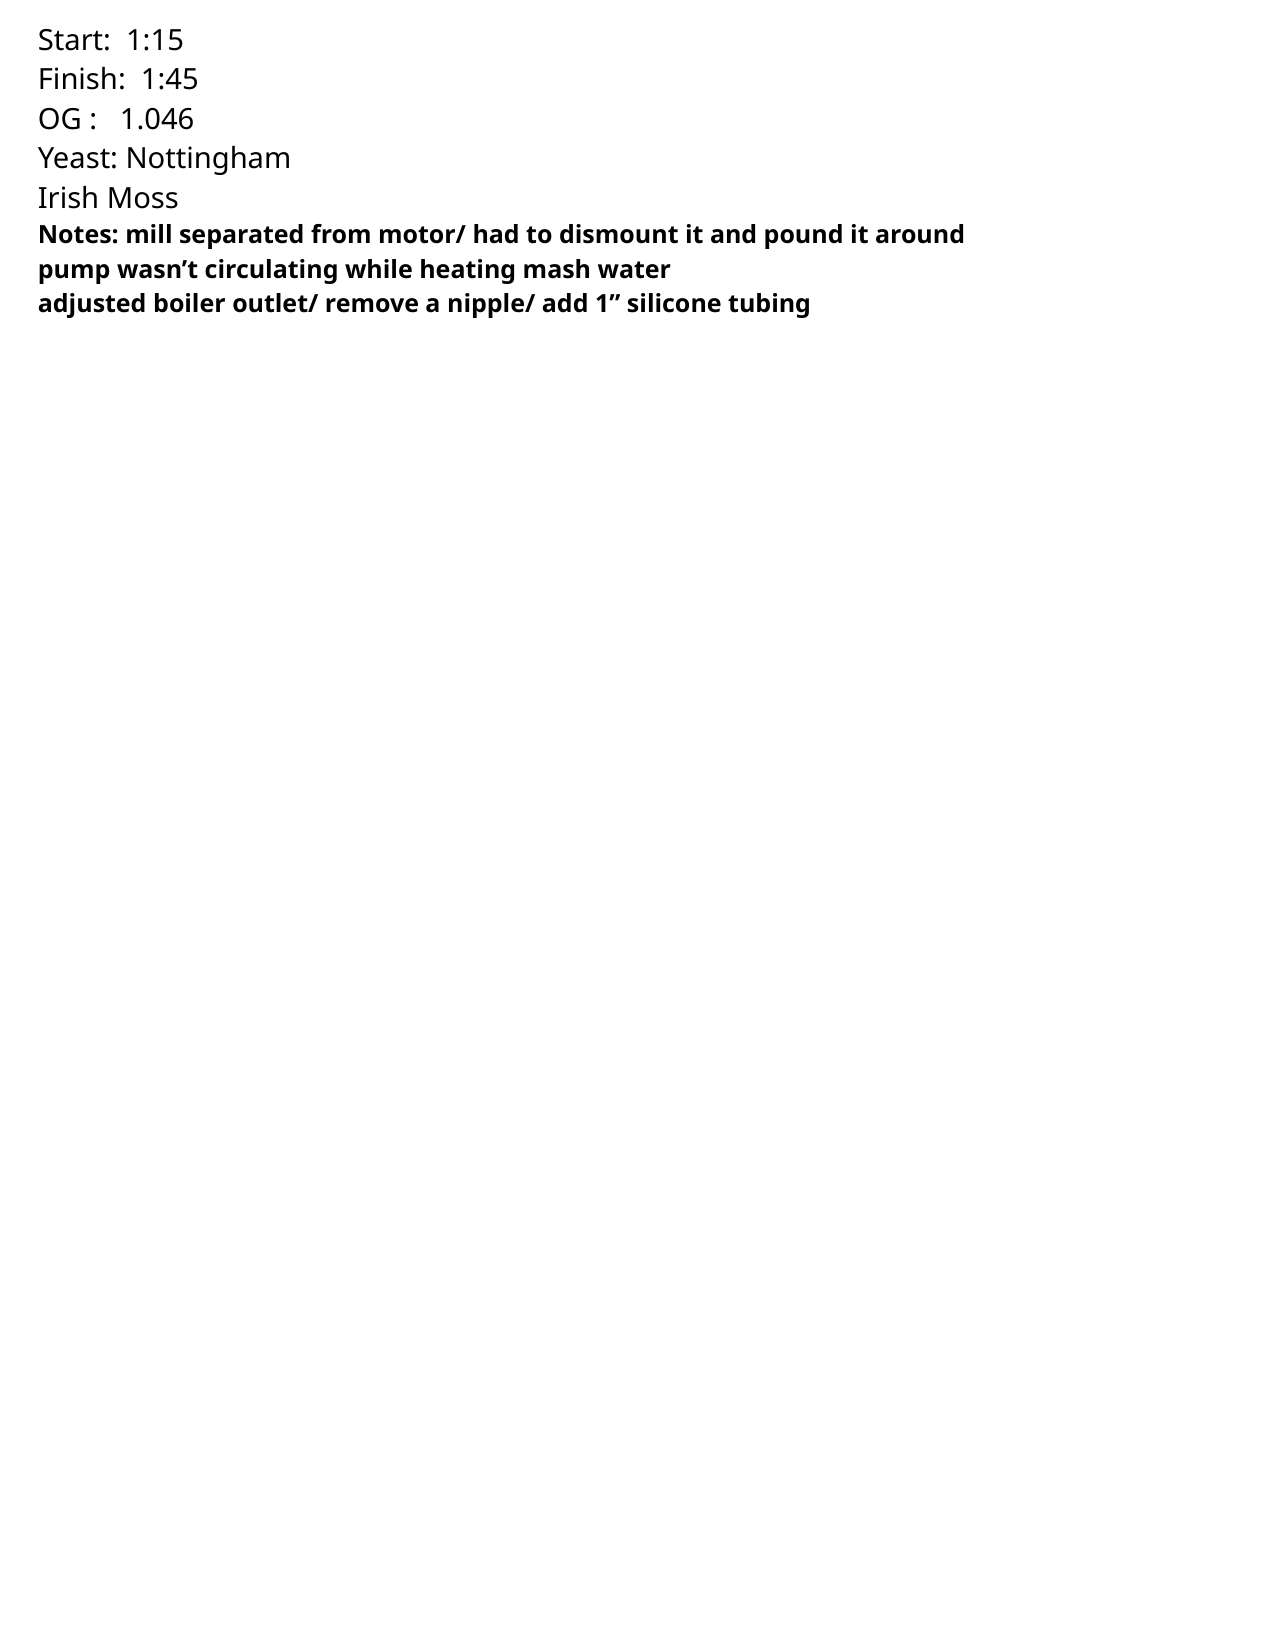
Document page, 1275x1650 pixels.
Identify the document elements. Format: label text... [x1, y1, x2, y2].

text adjusted boiler outlet/ remove a nipple/ add 1” silicone tubing [38, 285, 1237, 319]
text Yeast: Nottingham [38, 138, 1237, 177]
text Start: 1:15 [38, 19, 1237, 58]
text Notes: mill separated from motor/ had to dismount it and pound it around [38, 217, 1237, 251]
text pump wasn’t circulating while heating mash water [38, 251, 1237, 285]
text Irish Moss [38, 177, 1237, 217]
text OG : 1.046 [38, 98, 1237, 138]
text Finish: 1:45 [38, 58, 1237, 98]
